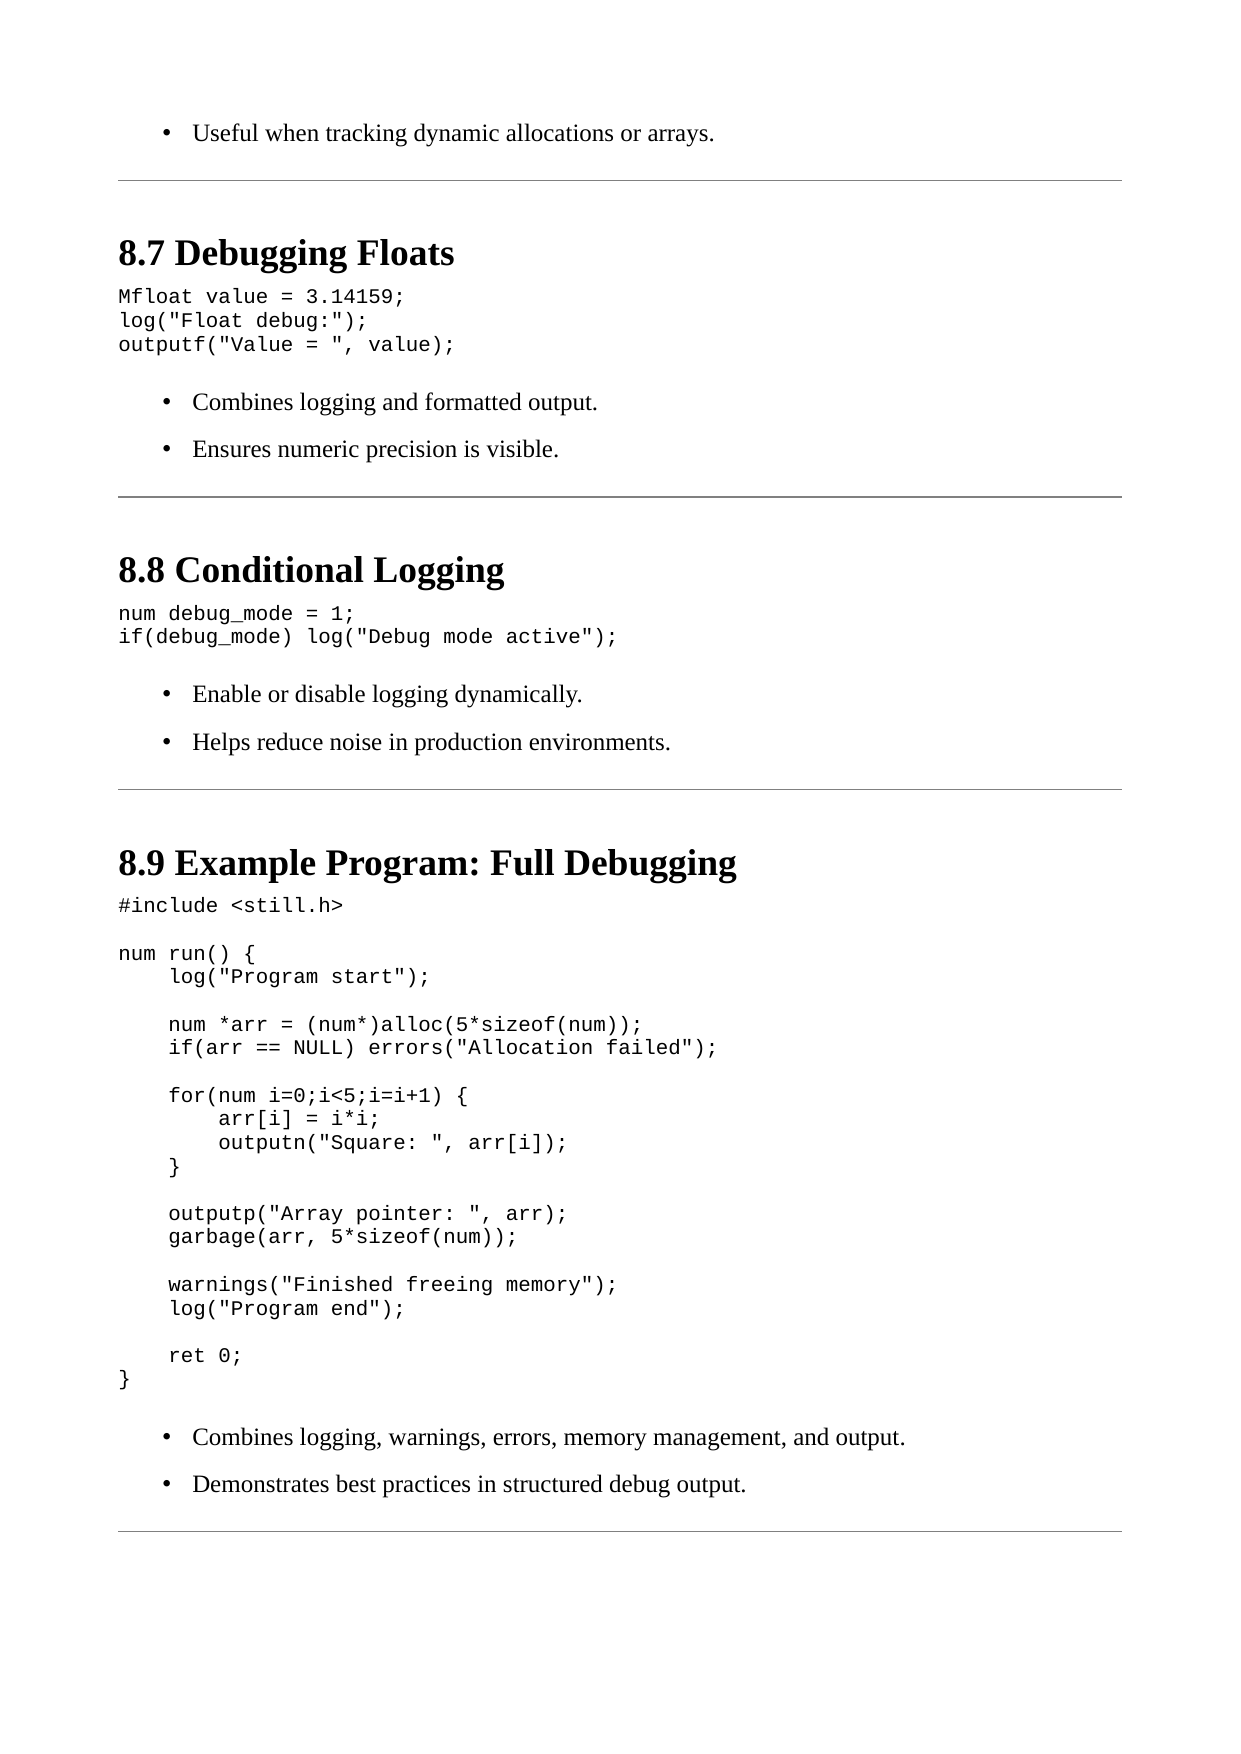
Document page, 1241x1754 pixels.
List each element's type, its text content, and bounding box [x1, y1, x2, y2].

text num *arr = (num*)alloc(5*sizeof(num)); [118, 1014, 1122, 1037]
text log("Program start"); [118, 966, 1122, 990]
text ret 0; [118, 1345, 1122, 1368]
text if(arr == NULL) errors("Allocation failed"); [118, 1037, 1122, 1061]
text num debug_mode = 1; [118, 603, 1122, 626]
text if(debug_mode) log("Debug mode active"); [118, 626, 1122, 650]
text #include <still.h> [118, 896, 1122, 919]
text outputp("Array pointer: ", arr); [118, 1203, 1122, 1227]
list Combines logging, warnings, errors, memory management, and output. [162, 1422, 1122, 1450]
list Ensures numeric precision is visible. [162, 434, 1122, 463]
subtitle 8.7 Debugging Floats [118, 231, 1122, 274]
text arr[i] = i*i; [118, 1108, 1122, 1132]
text } [118, 1368, 1122, 1392]
list Combines logging and formatted output. [162, 387, 1122, 416]
text for(num i=0;i<5;i=i+1) { [118, 1085, 1122, 1108]
text outputn("Square: ", arr[i]); [118, 1132, 1122, 1156]
list Enable or disable logging dynamically. [162, 679, 1122, 708]
list Helps reduce noise in production environments. [162, 727, 1122, 756]
text Mfloat value = 3.14159; [118, 286, 1122, 310]
subtitle 8.8 Conditional Logging [118, 547, 1122, 590]
text log("Float debug:"); [118, 310, 1122, 334]
text warnings("Finished freeing memory"); [118, 1274, 1122, 1297]
text outputf("Value = ", value); [118, 334, 1122, 357]
list Demonstrates best practices in structured debug output. [162, 1469, 1122, 1498]
subtitle 8.9 Example Program: Full Debugging [118, 840, 1122, 883]
list Useful when tracking dynamic allocations or arrays. [162, 118, 1122, 147]
text garbage(arr, 5*sizeof(num)); [118, 1227, 1122, 1250]
text log("Program end"); [118, 1297, 1122, 1321]
text num run() { [118, 943, 1122, 966]
text } [118, 1156, 1122, 1179]
